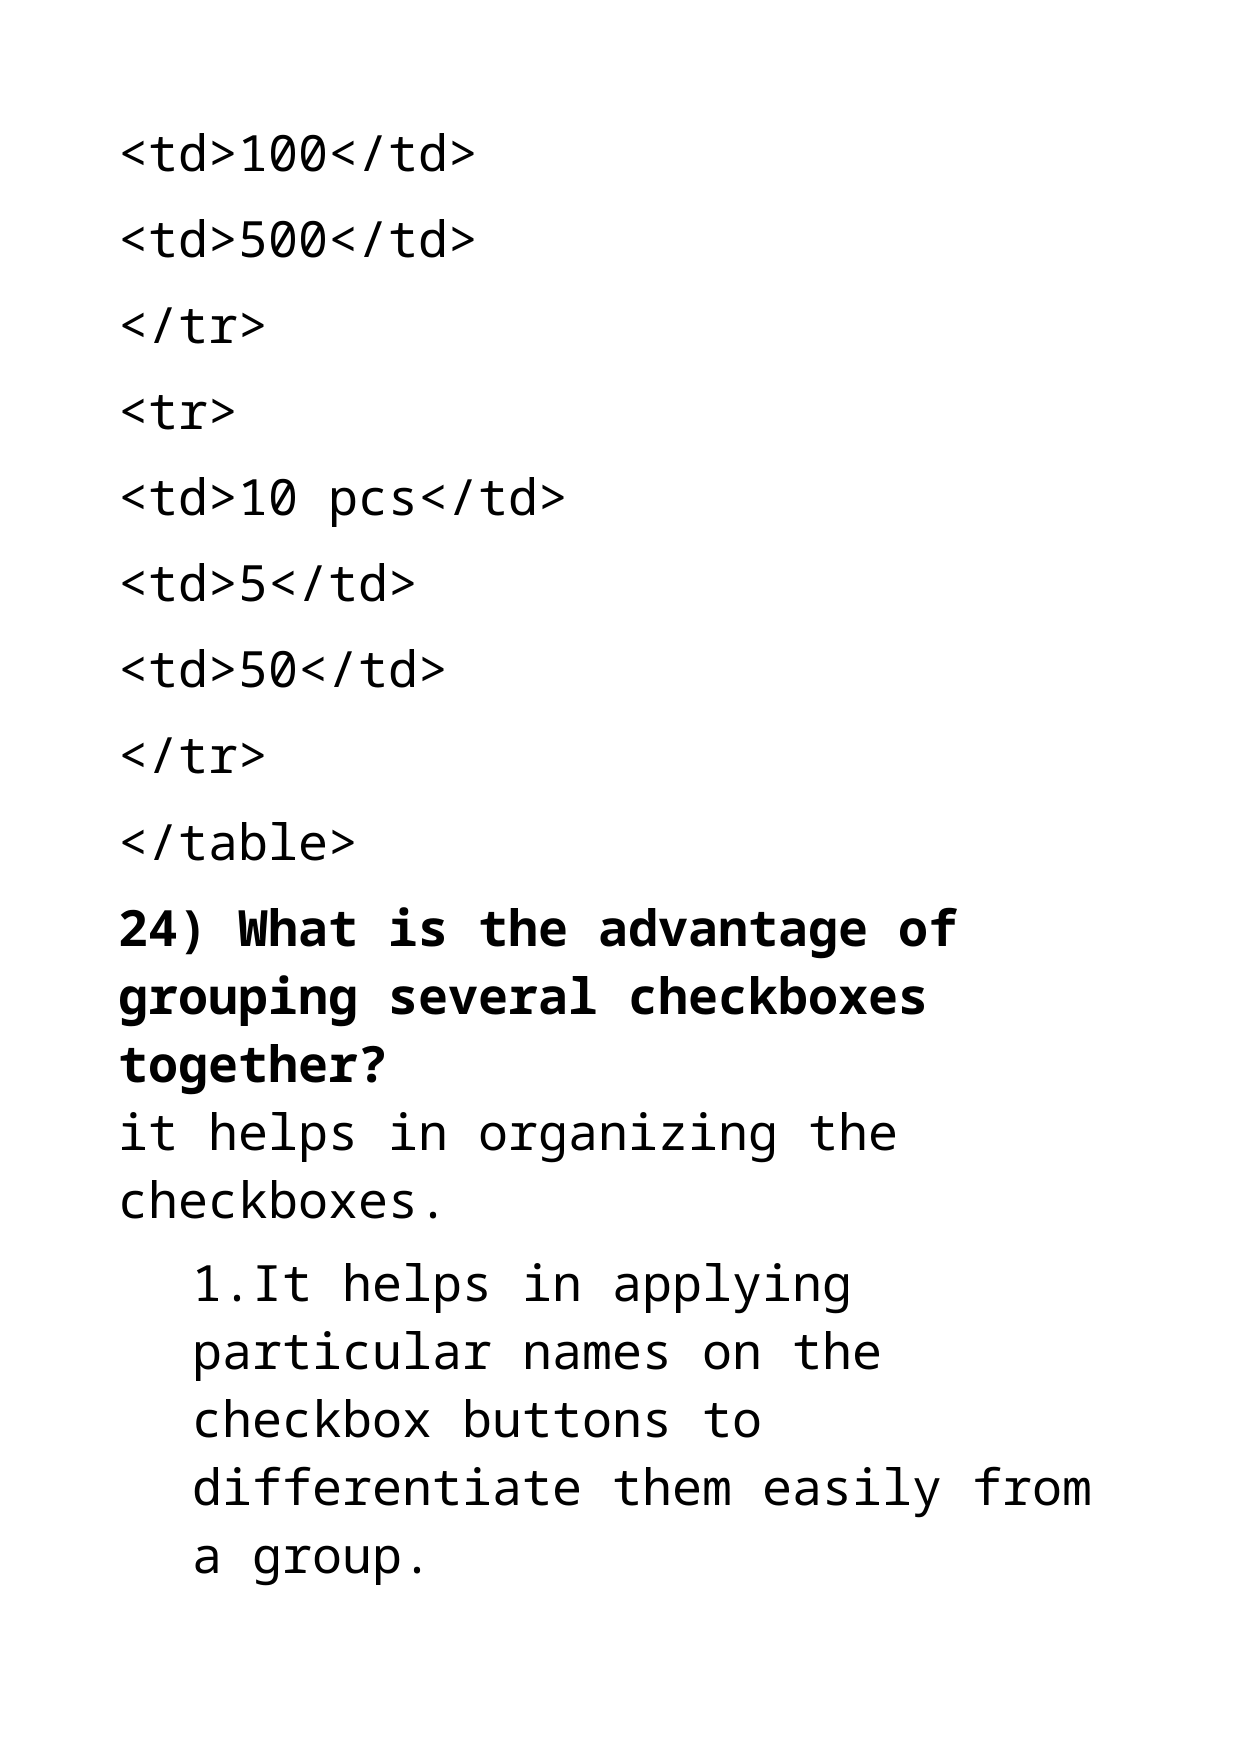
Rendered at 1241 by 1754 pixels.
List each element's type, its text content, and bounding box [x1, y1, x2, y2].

text <td>500</td> [118, 204, 1122, 272]
text <td>10 pcs</td> [118, 462, 1122, 530]
text it helps in organizing the checkboxes. [118, 1097, 1122, 1233]
text <td>50</td> [118, 634, 1122, 702]
text <tr> [118, 376, 1122, 444]
text 24) What is the advantage of grouping several checkboxes together? [118, 892, 1122, 1097]
text <td>5</td> [118, 548, 1122, 616]
text </tr> [118, 290, 1122, 358]
text <td>100</td> [118, 118, 1122, 186]
text </table> [118, 806, 1122, 874]
list It helps in applying particular names on the checkbox buttons to differentiate them easily from a group. [118, 1248, 1122, 1588]
text </tr> [118, 720, 1122, 788]
